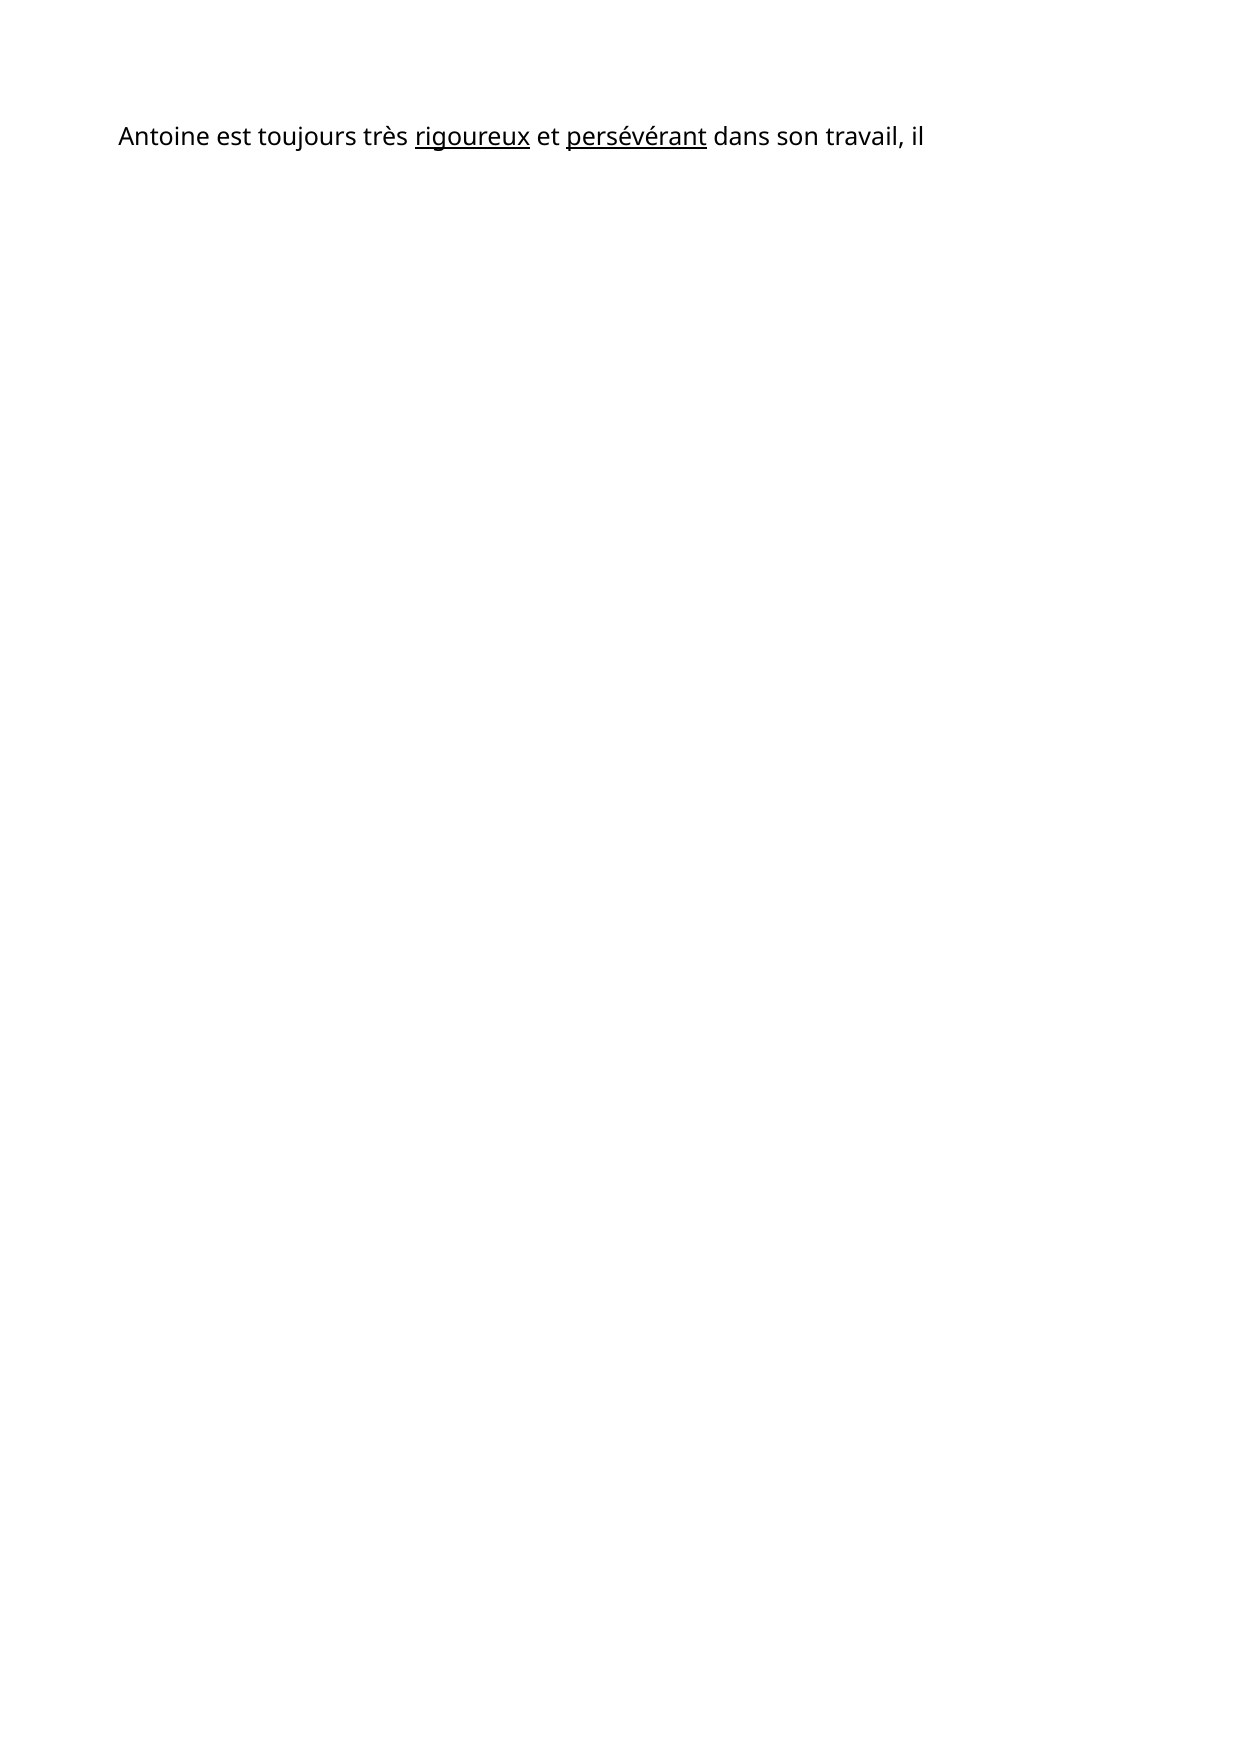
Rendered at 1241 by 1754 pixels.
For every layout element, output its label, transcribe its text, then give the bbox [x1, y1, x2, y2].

text Antoine est toujours très rigoureux et persévérant dans son travail, il [118, 118, 1122, 152]
